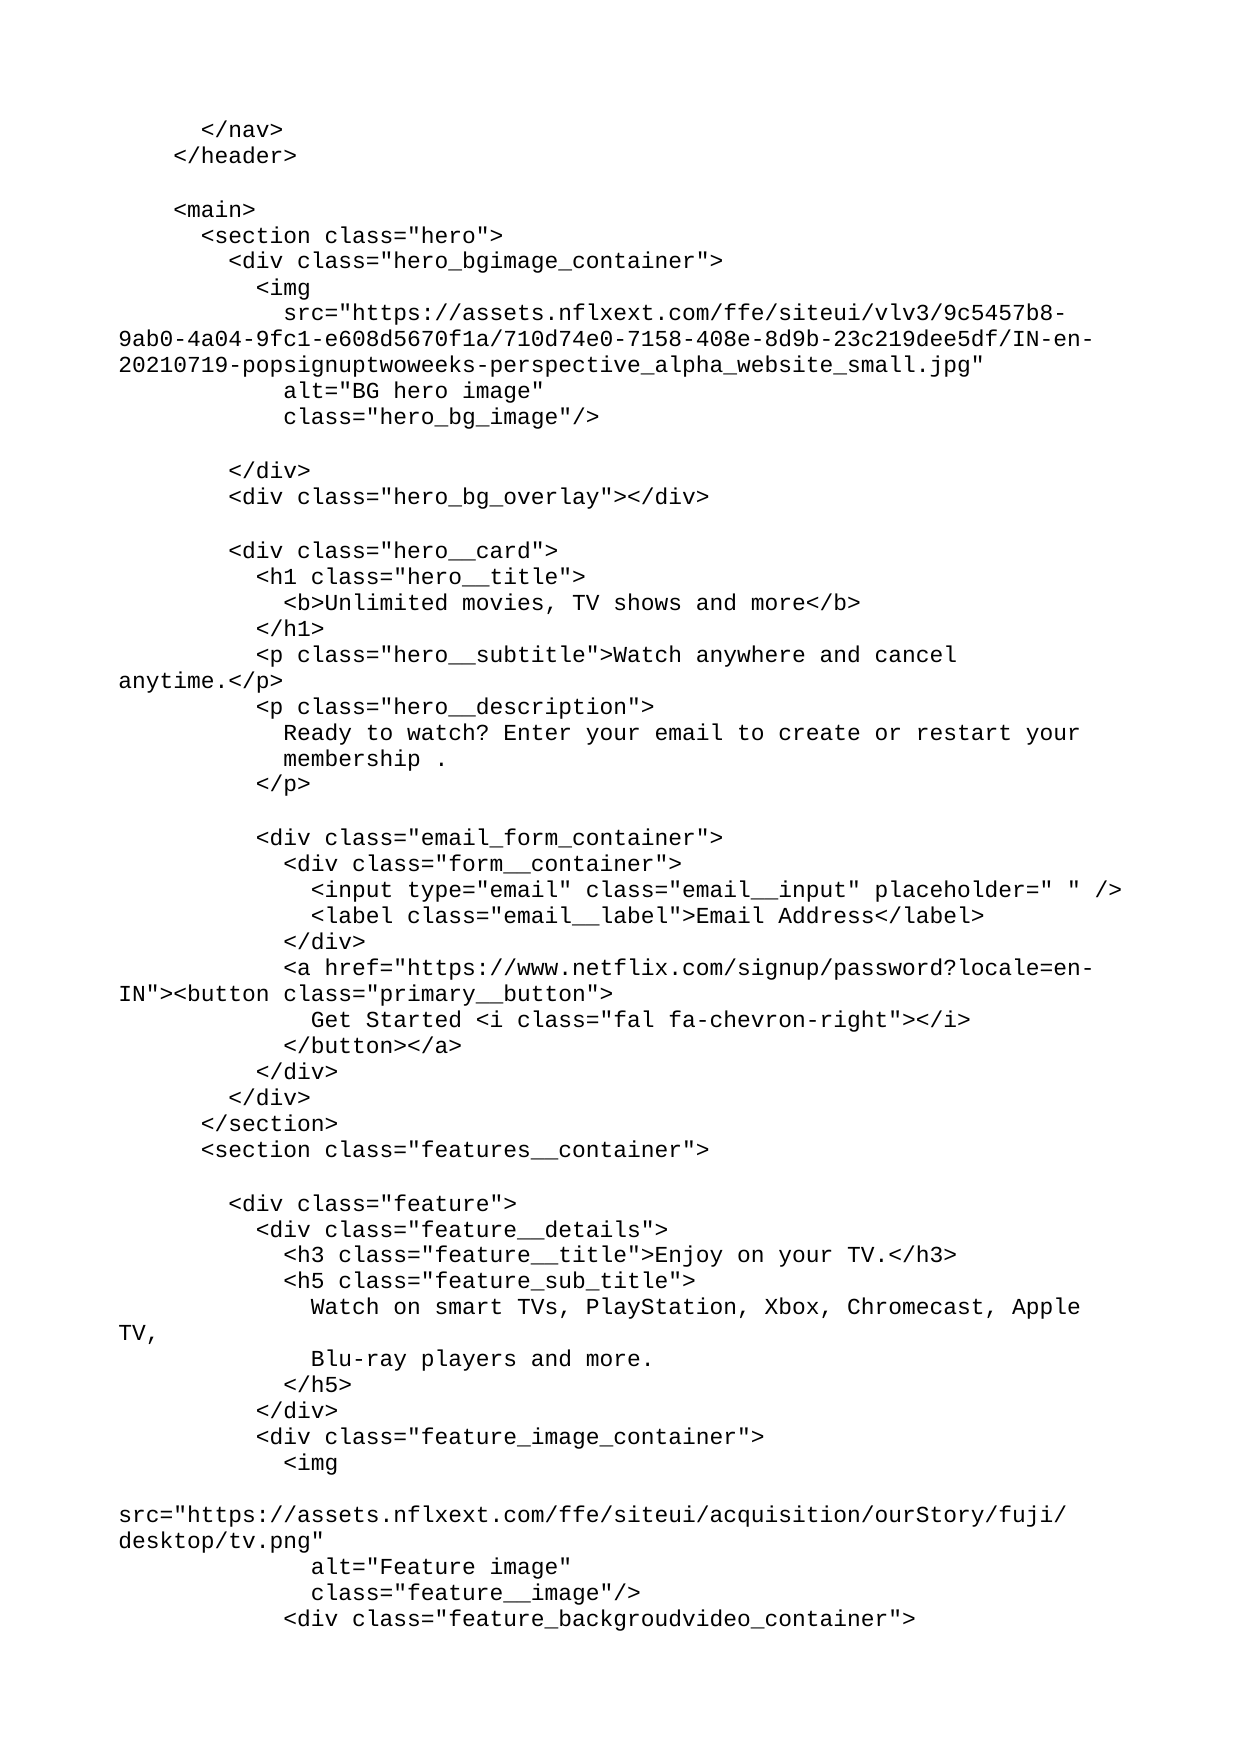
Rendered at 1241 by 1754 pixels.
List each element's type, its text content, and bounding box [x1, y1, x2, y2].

text <img [118, 1451, 1122, 1477]
text src="https://assets.nflxext.com/ffe/siteui/vlv3/9c5457b8-9ab0-4a04-9fc1-e608d5670f1a/710d74e0-7158-408e-8d9b-23c219dee5df/IN-en-20210719-popsignuptwoweeks-perspective_alpha_website_small.jpg" [118, 302, 1122, 379]
text <h1 class="hero__title"> [118, 565, 1122, 591]
text </p> [118, 773, 1122, 799]
text <div class="feature__details"> [118, 1218, 1122, 1244]
text alt="Feature image" [118, 1555, 1122, 1581]
text <div class="hero__card"> [118, 539, 1122, 565]
text <section class="features__container"> [118, 1138, 1122, 1164]
text <label class="email__label">Email Address</label> [118, 904, 1122, 931]
text Get Started <i class="fal fa-chevron-right"></i> [118, 1008, 1122, 1034]
text <div class="feature_backgroudvideo_container"> [118, 1607, 1122, 1633]
text <h5 class="feature_sub_title"> [118, 1270, 1122, 1296]
text </div> [118, 1060, 1122, 1086]
text <div class="form__container"> [118, 853, 1122, 879]
text </div> [118, 1086, 1122, 1112]
text class="feature__image"/> [118, 1581, 1122, 1607]
text <p class="hero__subtitle">Watch anywhere and cancel anytime.</p> [118, 643, 1122, 695]
text </nav> [118, 118, 1122, 144]
text Ready to watch? Enter your email to create or restart your [118, 721, 1122, 747]
text <input type="email" class="email__input" placeholder=" " /> [118, 879, 1122, 904]
text class="hero_bg_image"/> [118, 406, 1122, 431]
text <div class="feature"> [118, 1192, 1122, 1218]
text <p class="hero__description"> [118, 695, 1122, 721]
text Blu-ray players and more. [118, 1348, 1122, 1373]
text </button></a> [118, 1034, 1122, 1060]
text <a href="https://www.netflix.com/signup/password?locale=en-IN"><button class="primary__button"> [118, 956, 1122, 1008]
text membership . [118, 747, 1122, 773]
text </div> [118, 931, 1122, 956]
text </div> [118, 1399, 1122, 1425]
text </section> [118, 1112, 1122, 1138]
text alt="BG hero image" [118, 379, 1122, 406]
text <img [118, 276, 1122, 302]
text <b>Unlimited movies, TV shows and more</b> [118, 591, 1122, 617]
text <div class="email_form_container"> [118, 827, 1122, 853]
text </h5> [118, 1373, 1122, 1399]
text <section class="hero"> [118, 224, 1122, 250]
text <div class="hero_bg_overlay"></div> [118, 485, 1122, 511]
text </div> [118, 459, 1122, 485]
text <main> [118, 198, 1122, 224]
text src="https://assets.nflxext.com/ffe/siteui/acquisition/ourStory/fuji/desktop/tv.png" [118, 1477, 1122, 1555]
text </header> [118, 144, 1122, 170]
text <div class="hero_bgimage_container"> [118, 250, 1122, 276]
text </h1> [118, 617, 1122, 643]
text <div class="feature_image_container"> [118, 1425, 1122, 1451]
text Watch on smart TVs, PlayStation, Xbox, Chromecast, Apple TV, [118, 1296, 1122, 1348]
text <h3 class="feature__title">Enjoy on your TV.</h3> [118, 1244, 1122, 1270]
